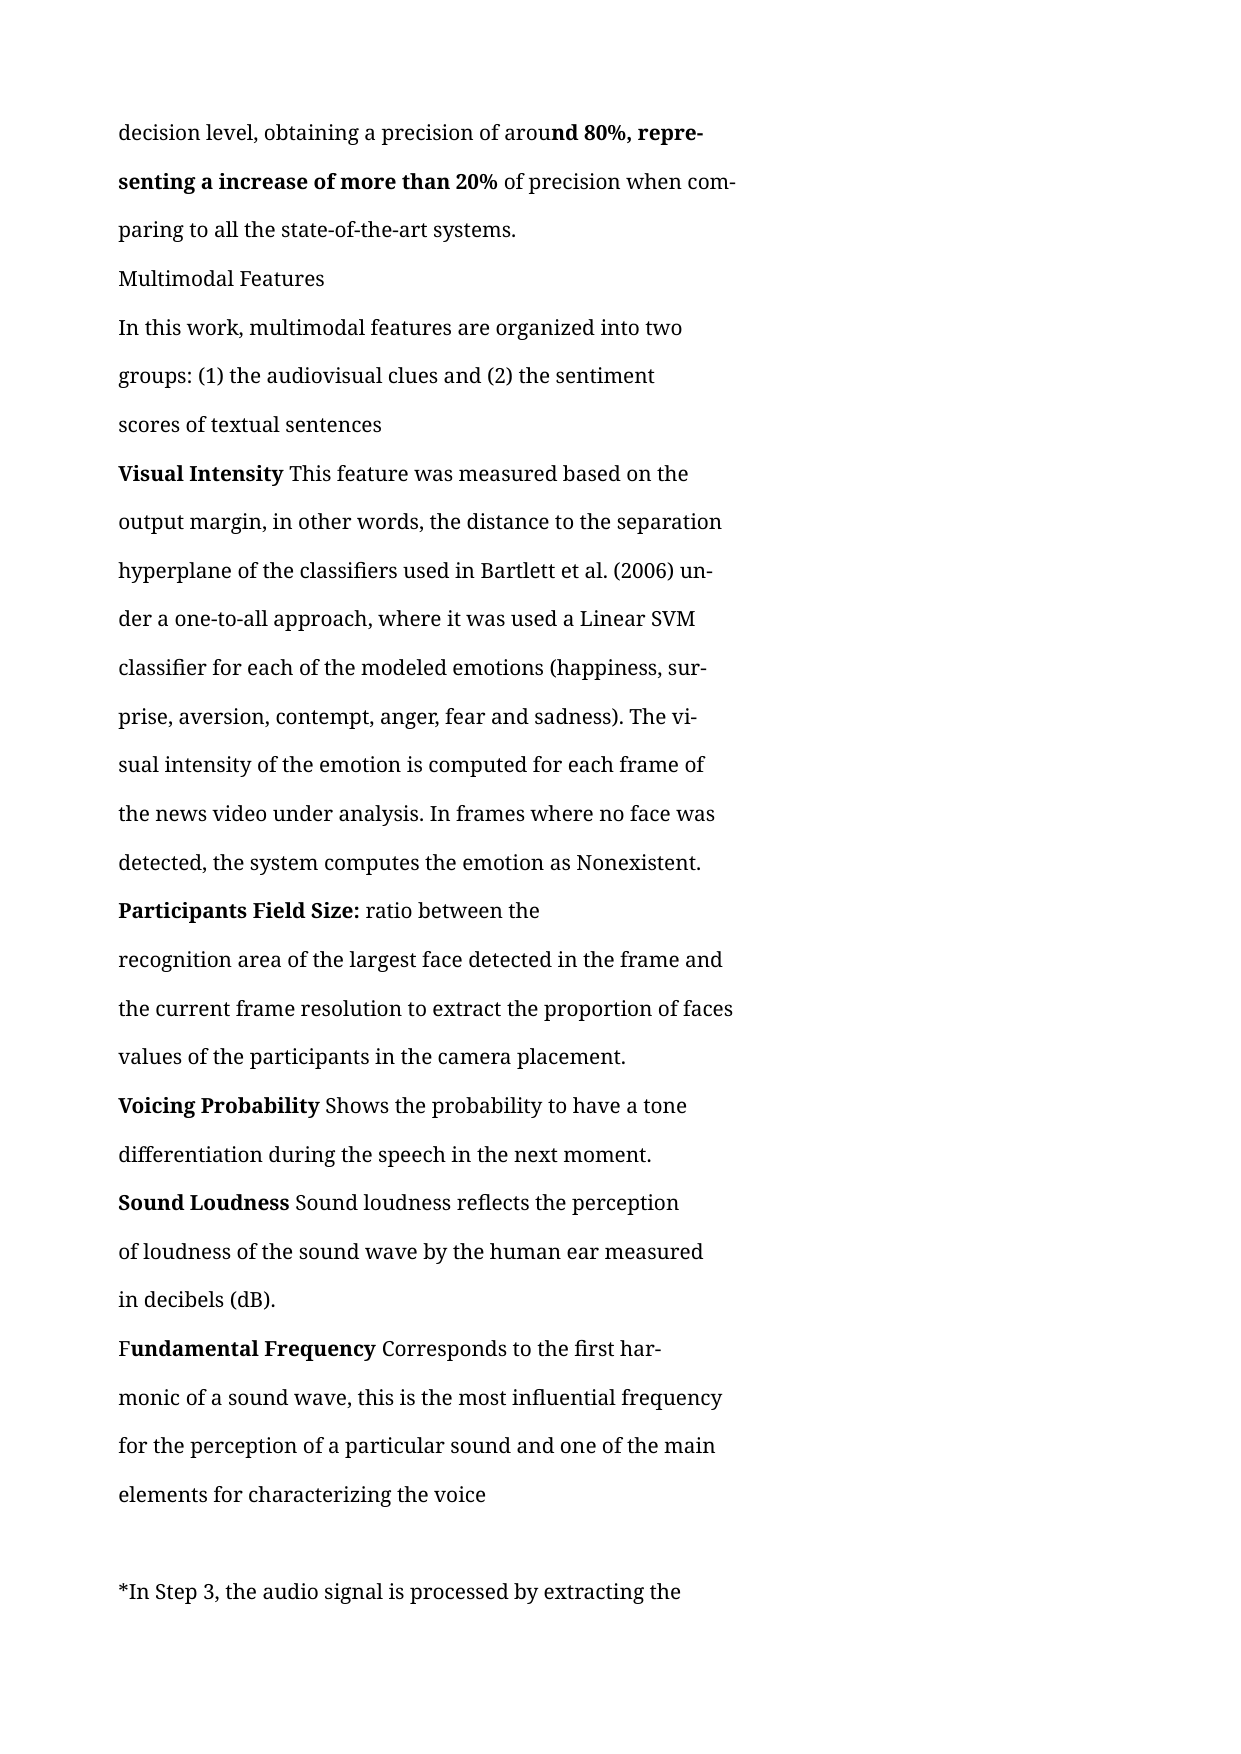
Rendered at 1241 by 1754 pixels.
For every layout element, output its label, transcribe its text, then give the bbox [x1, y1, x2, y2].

text of loudness of the sound wave by the human ear measured [118, 1237, 1122, 1265]
text hyperplane of the classifiers used in Bartlett et al. (2006) un- [118, 556, 1122, 584]
text classifier for each of the modeled emotions (happiness, sur- [118, 653, 1122, 682]
text Fundamental Frequency Corresponds to the first har- [118, 1334, 1122, 1363]
text der a one-to-all approach, where it was used a Linear SVM [118, 604, 1122, 633]
text *In Step 3, the audio signal is processed by extracting the [118, 1577, 1122, 1606]
text values of the participants in the camera placement. [118, 1042, 1122, 1071]
text Sound Loudness Sound loudness reflects the perception [118, 1188, 1122, 1217]
text recognition area of the largest face detected in the frame and [118, 945, 1122, 973]
text for the perception of a particular sound and one of the main [118, 1432, 1122, 1460]
text paring to all the state-of-the-art systems. [118, 215, 1122, 244]
text the current frame resolution to extract the proportion of faces [118, 994, 1122, 1022]
text detected, the system computes the emotion as Nonexistent. [118, 848, 1122, 876]
text Multimodal Features [118, 264, 1122, 292]
text elements for characterizing the voice [118, 1480, 1122, 1509]
text the news video under analysis. In frames where no face was [118, 799, 1122, 828]
text prise, aversion, contempt, anger, fear and sadness). The vi- [118, 702, 1122, 730]
text senting a increase of more than 20% of precision when com- [118, 167, 1122, 195]
text monic of a sound wave, this is the most influential frequency [118, 1383, 1122, 1411]
text Participants Field Size: ratio between the [118, 896, 1122, 925]
text groups: (1) the audiovisual clues and (2) the sentiment [118, 361, 1122, 390]
text scores of textual sentences [118, 410, 1122, 438]
text decision level, obtaining a precision of around 80%, repre- [118, 118, 1122, 147]
text Voicing Probability Shows the probability to have a tone [118, 1091, 1122, 1119]
text output margin, in other words, the distance to the separation [118, 507, 1122, 536]
text In this work, multimodal features are organized into two [118, 313, 1122, 341]
text sual intensity of the emotion is computed for each frame of [118, 751, 1122, 779]
text in decibels (dB). [118, 1286, 1122, 1314]
text differentiation during the speech in the next moment. [118, 1140, 1122, 1168]
text Visual Intensity This feature was measured based on the [118, 459, 1122, 487]
